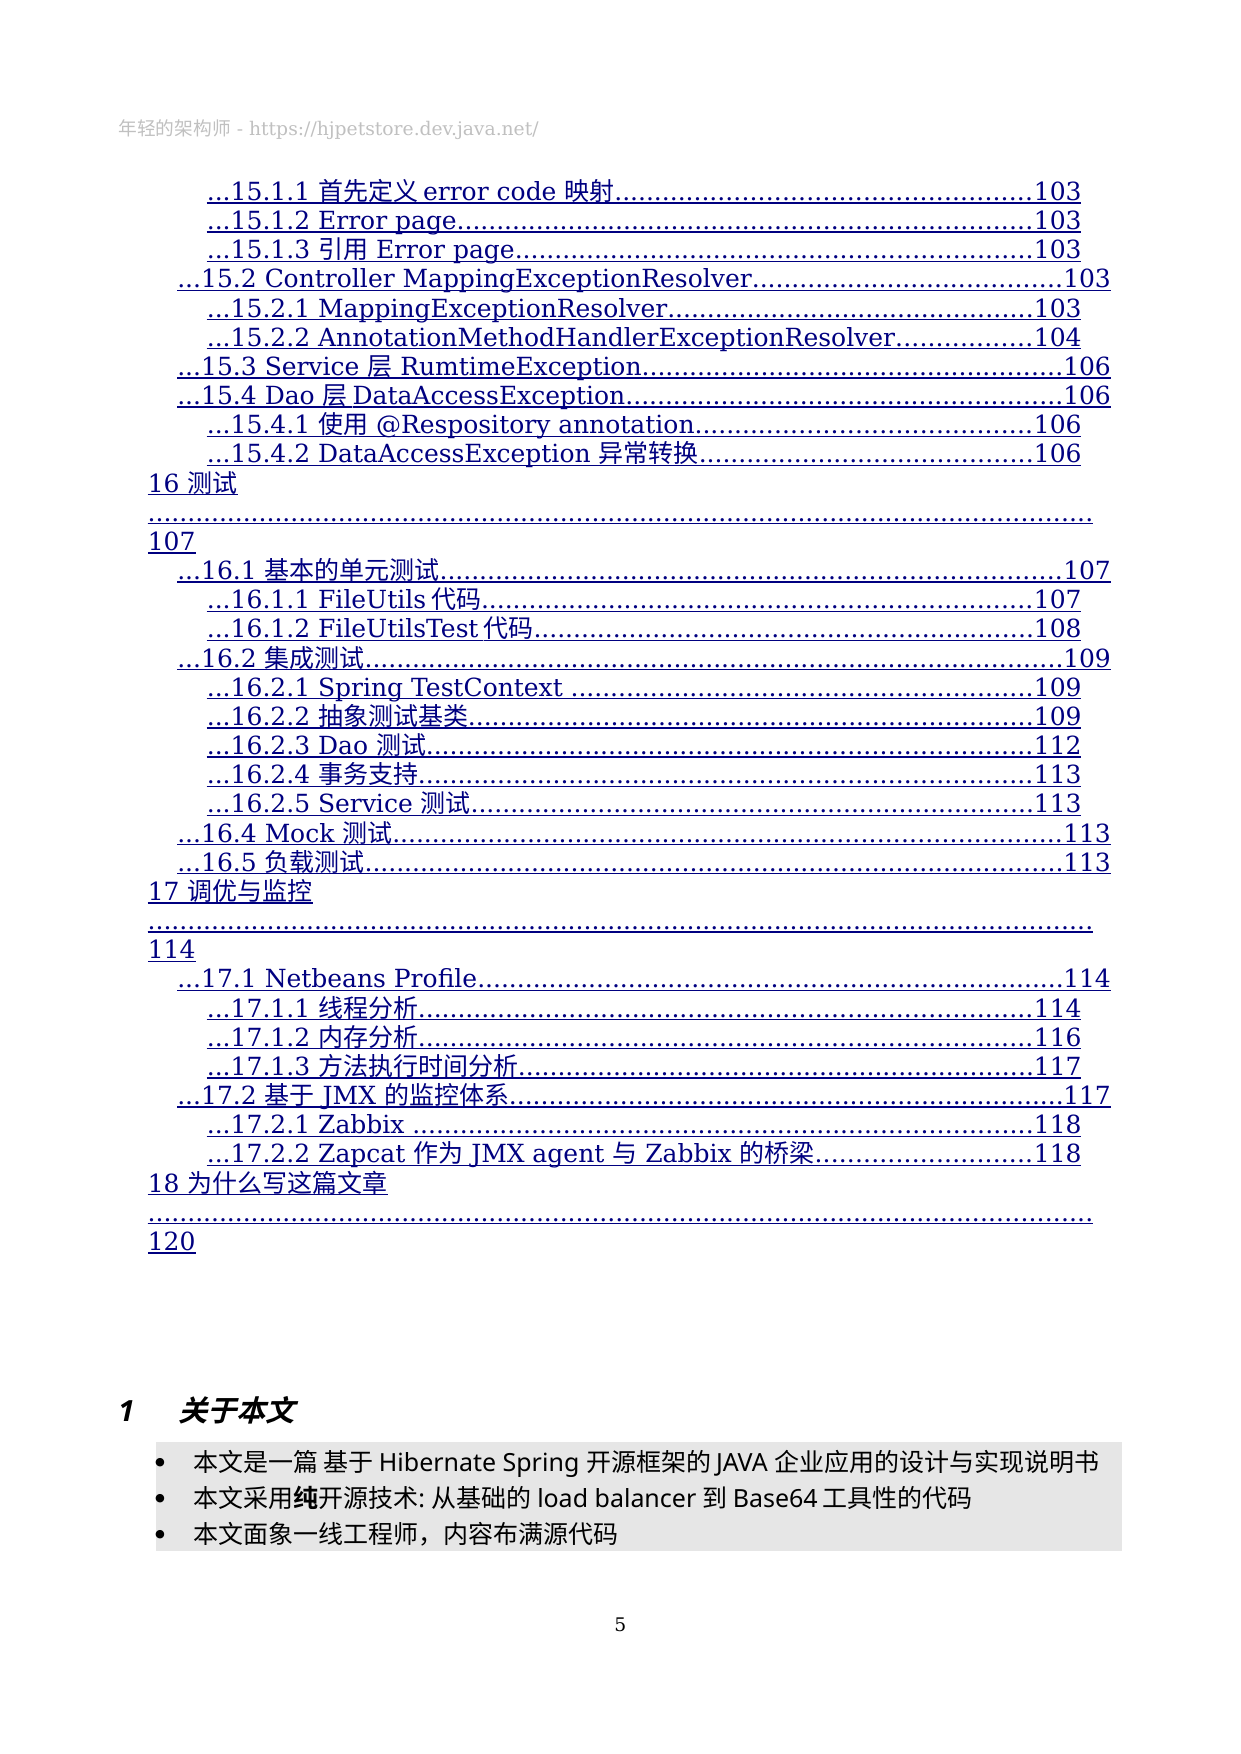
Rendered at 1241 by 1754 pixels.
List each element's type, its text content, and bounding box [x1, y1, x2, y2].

text ...16.2.1 Spring TestContext 109 [207, 673, 1122, 702]
text ...16.1 基本的单元测试 107 [177, 556, 1122, 585]
text ...15.4 Dao 层DataAccessException 106 [177, 381, 1122, 410]
list 本文是一篇 基于Hibernate Spring 开源框架的JAVA 企业应用的设计与实现说明书 [156, 1442, 1122, 1478]
text 16 测试 107 [148, 469, 1122, 556]
text ...17.1.3 方法执行时间分析 117 [207, 1052, 1122, 1081]
list 本文面象一线工程师，内容布满源代码 [156, 1515, 1122, 1551]
text ...15.1.1 首先定义error code 映射 103 [207, 177, 1122, 206]
text ...16.2.2 抽象测试基类 109 [207, 702, 1122, 731]
text ...17.1 Netbeans Profile 114 [177, 964, 1122, 994]
text ...17.2 基于 JMX 的监控体系 117 [177, 1081, 1122, 1110]
text ...15.1.3 引用 Error page 103 [207, 235, 1122, 264]
text ...16.2 集成测试 109 [177, 644, 1122, 673]
text 17 调优与监控 114 [148, 877, 1122, 964]
text ...15.1.2 Error page 103 [207, 206, 1122, 235]
text ...15.4.1 使用 @Respository annotation 106 [207, 410, 1122, 439]
subtitle 关于本文 [118, 1387, 1122, 1430]
text ...17.1.1 线程分析 114 [207, 994, 1122, 1023]
text ...16.2.4 事务支持 113 [207, 760, 1122, 789]
text ...17.2.2 Zapcat 作为 JMX agent 与 Zabbix 的桥梁 118 [207, 1139, 1122, 1169]
text ...16.4 Mock 测试 113 [177, 819, 1122, 848]
text ...15.2.2 AnnotationMethodHandlerExceptionResolver 104 [207, 323, 1122, 352]
text ...15.3 Service 层 RumtimeException 106 [177, 352, 1122, 381]
text ...16.1.2 FileUtilsTest代码 108 [207, 614, 1122, 644]
text ...16.2.3 Dao 测试 112 [207, 731, 1122, 760]
text 18 为什么写这篇文章 120 [148, 1169, 1122, 1256]
text ...16.5 负载测试 113 [177, 848, 1122, 877]
text ...15.4.2 DataAccessException 异常转换 106 [207, 439, 1122, 469]
text ...15.2 Controller MappingExceptionResolver 103 [177, 264, 1122, 294]
text ...15.2.1 MappingExceptionResolver 103 [207, 294, 1122, 323]
text ...17.1.2 内存分析 116 [207, 1023, 1122, 1052]
text ...16.1.1 FileUtils代码 107 [207, 585, 1122, 614]
text ...16.2.5 Service 测试 113 [207, 789, 1122, 819]
list 本文采用纯开源技术: 从基础的 load balancer 到Base64工具性的代码 [156, 1478, 1122, 1515]
text ...17.2.1 Zabbix 118 [207, 1110, 1122, 1139]
